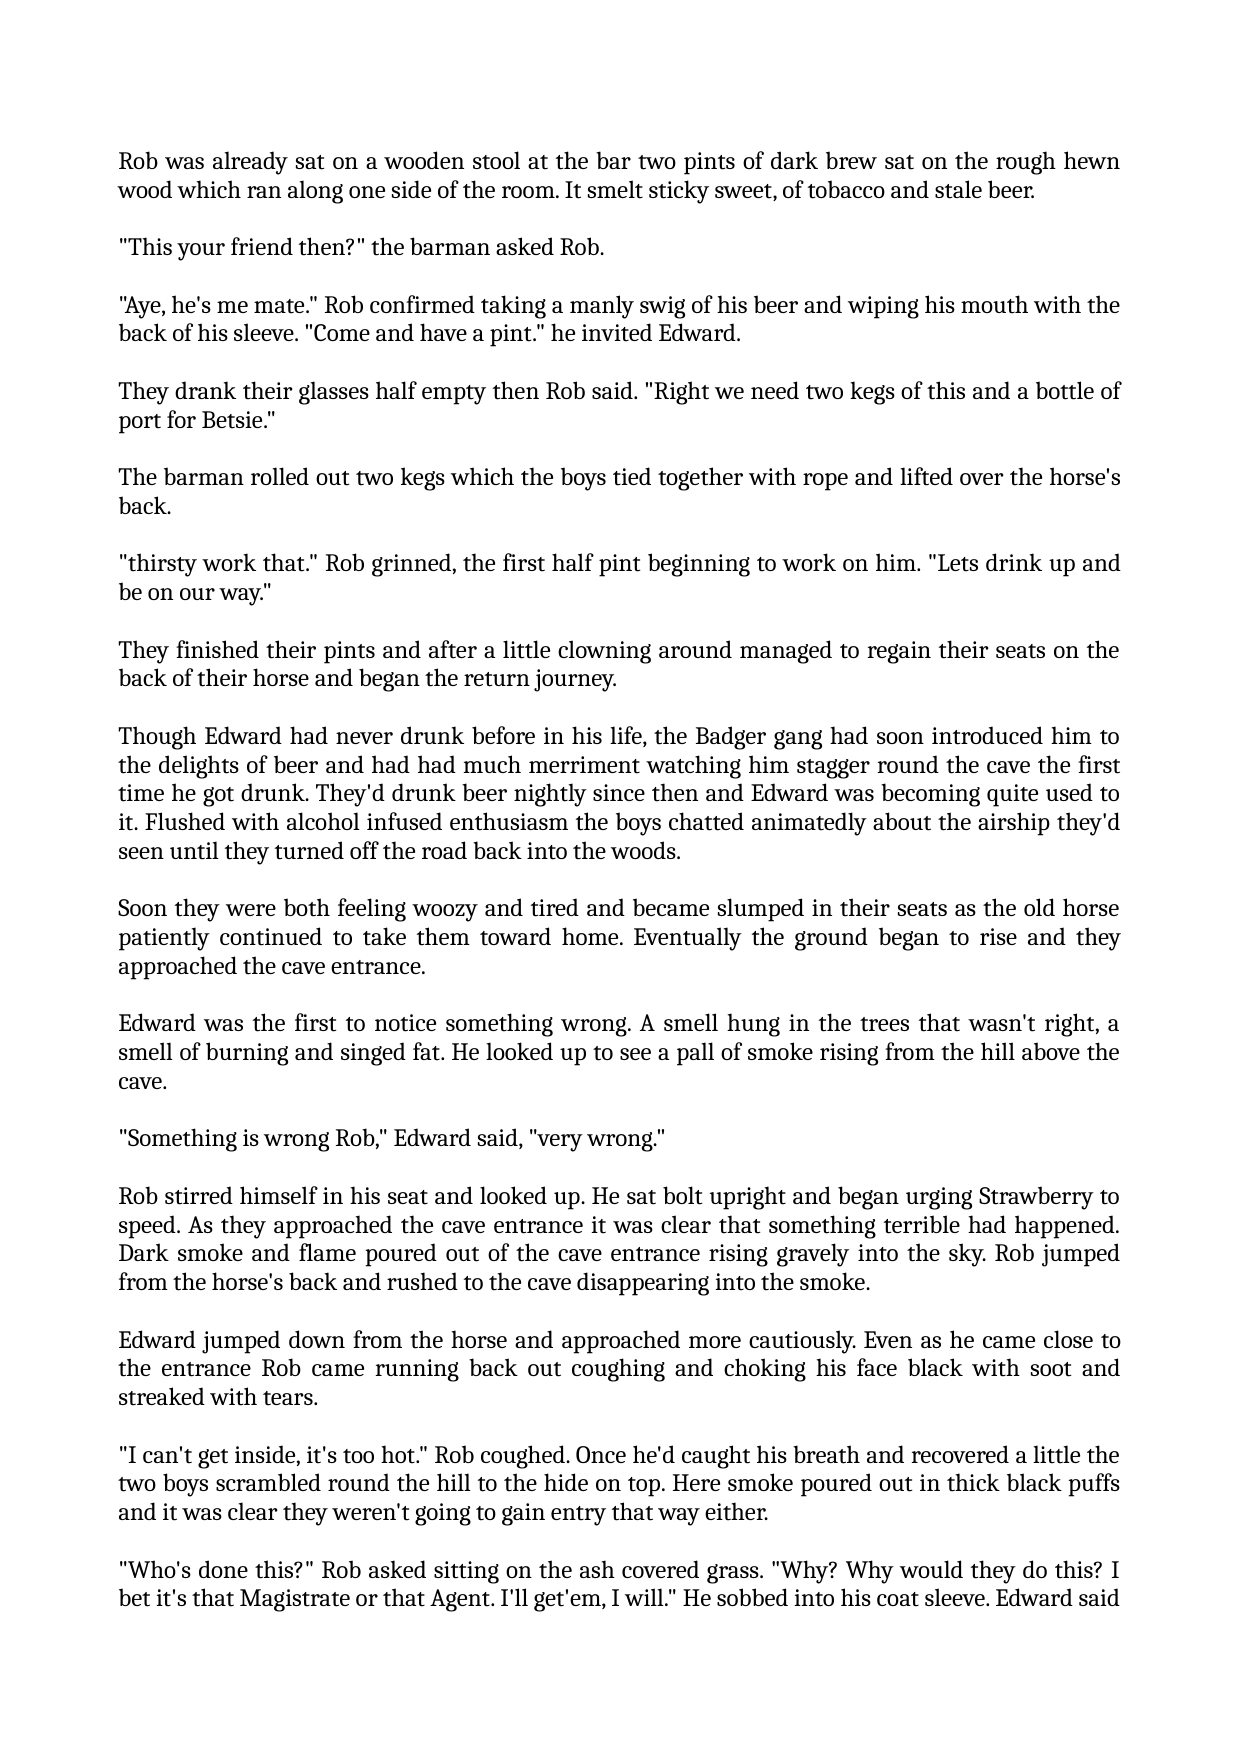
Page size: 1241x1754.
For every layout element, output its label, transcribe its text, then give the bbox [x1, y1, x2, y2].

text Rob was already sat on a wooden stool at the bar two pints of dark brew sat on the rough hewn wood which ran along one side of the room. It smelt sticky sweet, of tobacco and stale beer. [118, 147, 1122, 204]
text They finished their pints and after a little clowning around managed to regain their seats on the back of their horse and began the return journey. [118, 636, 1122, 693]
text Edward jumped down from the horse and approached more cautiously. Even as he came close to the entrance Rob came running back out coughing and choking his face black with soot and streaked with tears. [118, 1326, 1122, 1412]
text Soon they were both feeling woozy and tired and became slumped in their seats as the old horse patiently continued to take them toward home. Eventually the ground began to rise and they approached the cave entrance. [118, 894, 1122, 981]
text "Aye, he's me mate." Rob confirmed taking a manly swig of his beer and wiping his mouth with the back of his sleeve. "Come and have a pint." he invited Edward. [118, 291, 1122, 348]
text "Who's done this?" Rob asked sitting on the ash covered grass. "Why? Why would they do this? I bet it's that Magistrate or that Agent. I'll get'em, I will." He sobbed into his coat sleeve. Edward said [118, 1556, 1122, 1613]
text Though Edward had never drunk before in his life, the Badger gang had soon introduced him to the delights of beer and had had much merriment watching him stagger round the cave the first time he got drunk. They'd drunk beer nightly since then and Edward was becoming quite used to it. Flushed with alcohol infused enthusiasm the boys chatted animatedly about the airship they'd seen until they turned off the road back into the woods. [118, 722, 1122, 866]
text The barman rolled out two kegs which the boys tied together with rope and lifted over the horse's back. [118, 463, 1122, 521]
text They drank their glasses half empty then Rob said. "Right we need two kegs of this and a bottle of port for Betsie." [118, 377, 1122, 434]
text "Something is wrong Rob," Edward said, "very wrong." [118, 1124, 1122, 1153]
text Rob stirred himself in his seat and looked up. He sat bolt upright and began urging Strawberry to speed. As they approached the cave entrance it was clear that something terrible had happened. Dark smoke and flame poured out of the cave entrance rising gravely into the sky. Rob jumped from the horse's back and rushed to the cave disappearing into the smoke. [118, 1182, 1122, 1297]
text Edward was the first to notice something wrong. A smell hung in the trees that wasn't right, a smell of burning and singed fat. He looked up to see a pall of smoke rising from the hill above the cave. [118, 1009, 1122, 1096]
text "thirsty work that." Rob grinned, the first half pint beginning to work on him. "Lets drink up and be on our way." [118, 549, 1122, 607]
text "I can't get inside, it's too hot." Rob coughed. Once he'd caught his breath and recovered a little the two boys scrambled round the hill to the hide on top. Here smoke poured out in thick black puffs and it was clear they weren't going to gain entry that way either. [118, 1441, 1122, 1527]
text "This your friend then?" the barman asked Rob. [118, 233, 1122, 262]
